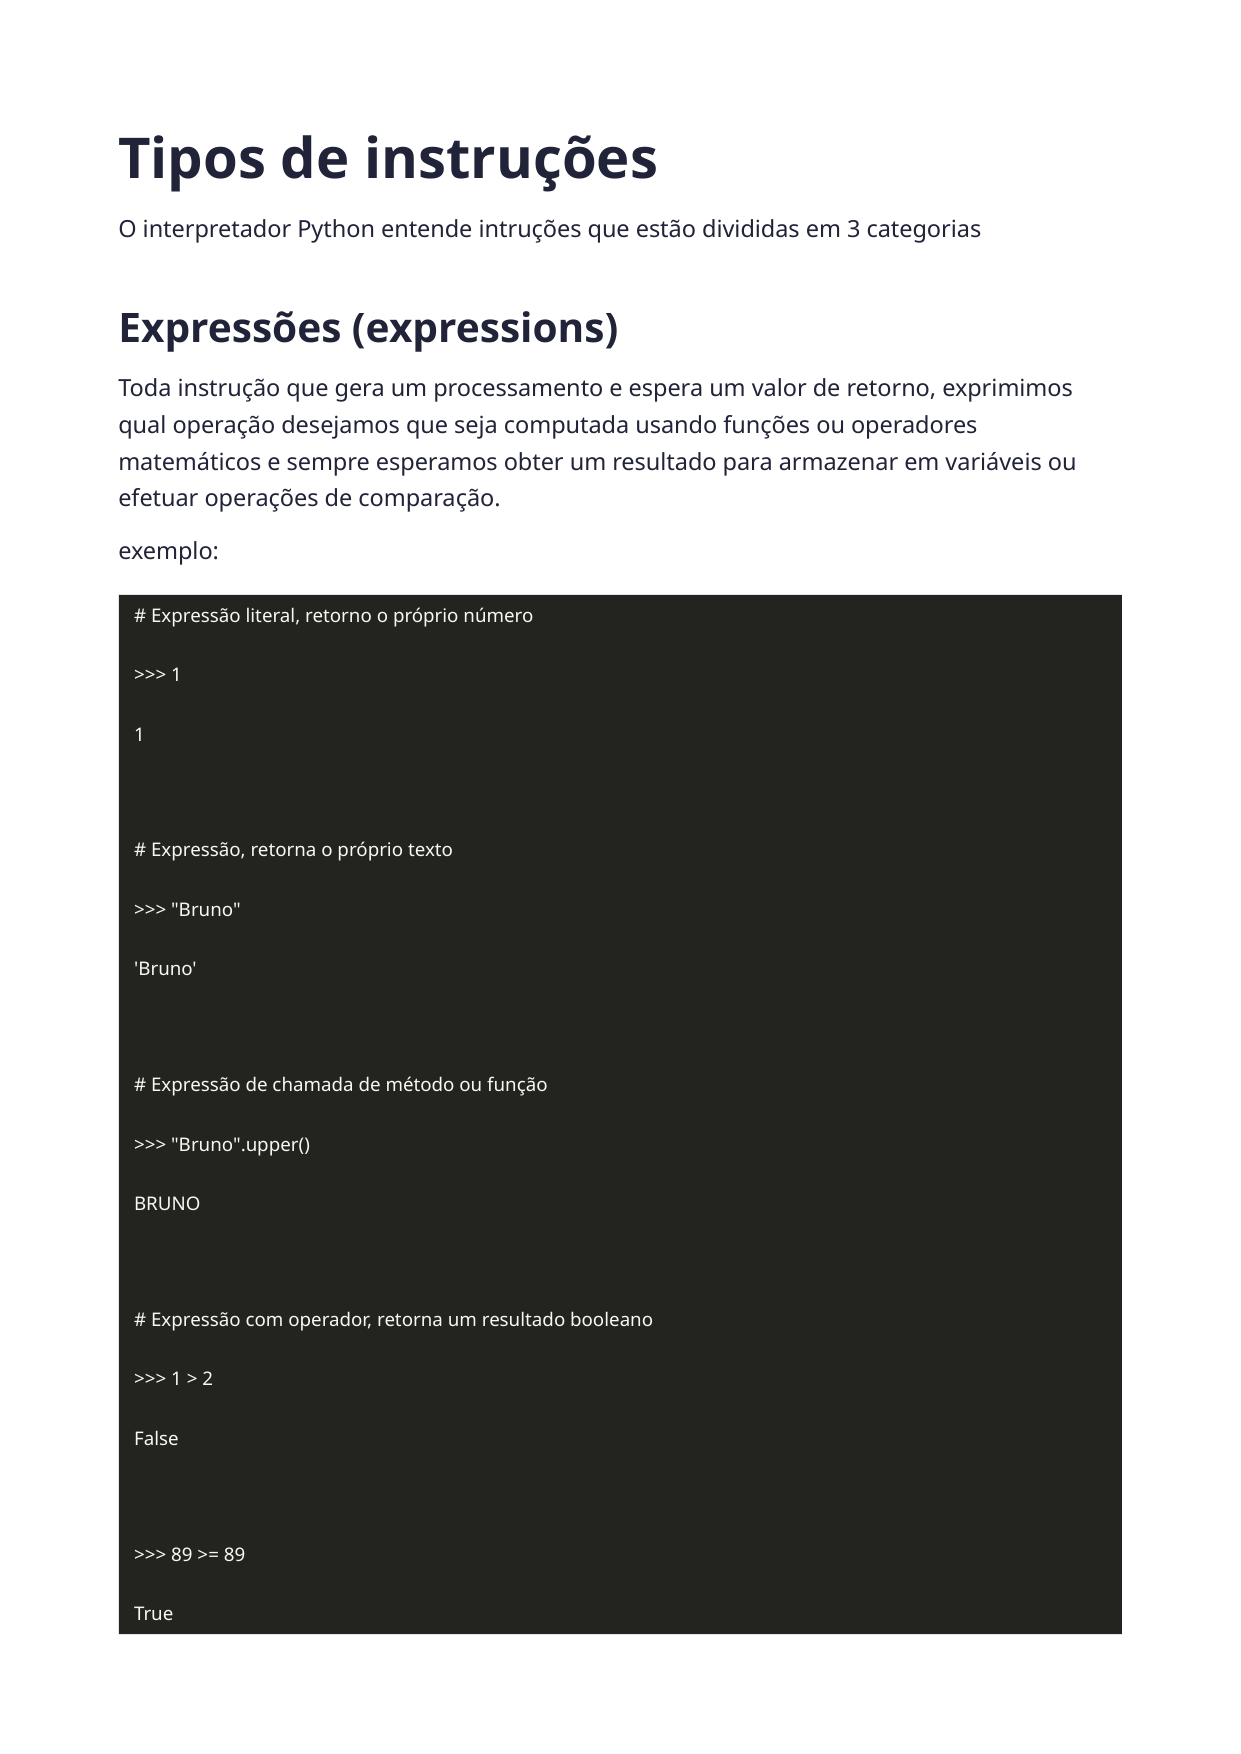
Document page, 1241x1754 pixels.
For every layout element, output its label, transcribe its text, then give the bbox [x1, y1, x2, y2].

text >>> "Bruno" [119, 888, 1122, 922]
text >>> 1 > 2 [119, 1358, 1122, 1391]
text # Expressão, retorna o próprio texto [119, 829, 1122, 862]
text 1 [119, 713, 1122, 747]
text >>> "Bruno".upper() [119, 1123, 1122, 1156]
text True [119, 1592, 1122, 1634]
text # Expressão com operador, retorna um resultado booleano [119, 1298, 1122, 1332]
text # Expressão literal, retorno o próprio número [119, 595, 1122, 628]
text BRUNO [119, 1182, 1122, 1216]
text exemplo: [118, 534, 1122, 566]
text >>> 1 [119, 654, 1122, 687]
text False [119, 1417, 1122, 1451]
subtitle Expressões (expressions) [118, 299, 1122, 354]
text >>> 89 >= 89 [119, 1533, 1122, 1566]
text O interpretador Python entende intruções que estão divididas em 3 categorias [118, 212, 1122, 244]
subtitle Tipos de instruções [118, 118, 1122, 195]
text 'Bruno' [119, 948, 1122, 981]
text # Expressão de chamada de método ou função [119, 1063, 1122, 1097]
text Toda instrução que gera um processamento e espera um valor de retorno, exprimimos qual operação desejamos que seja computada usando funções ou operadores matemáticos e sempre esperamos obter um resultado para armazenar em variáveis ou efetuar operações de comparação. [118, 371, 1122, 513]
